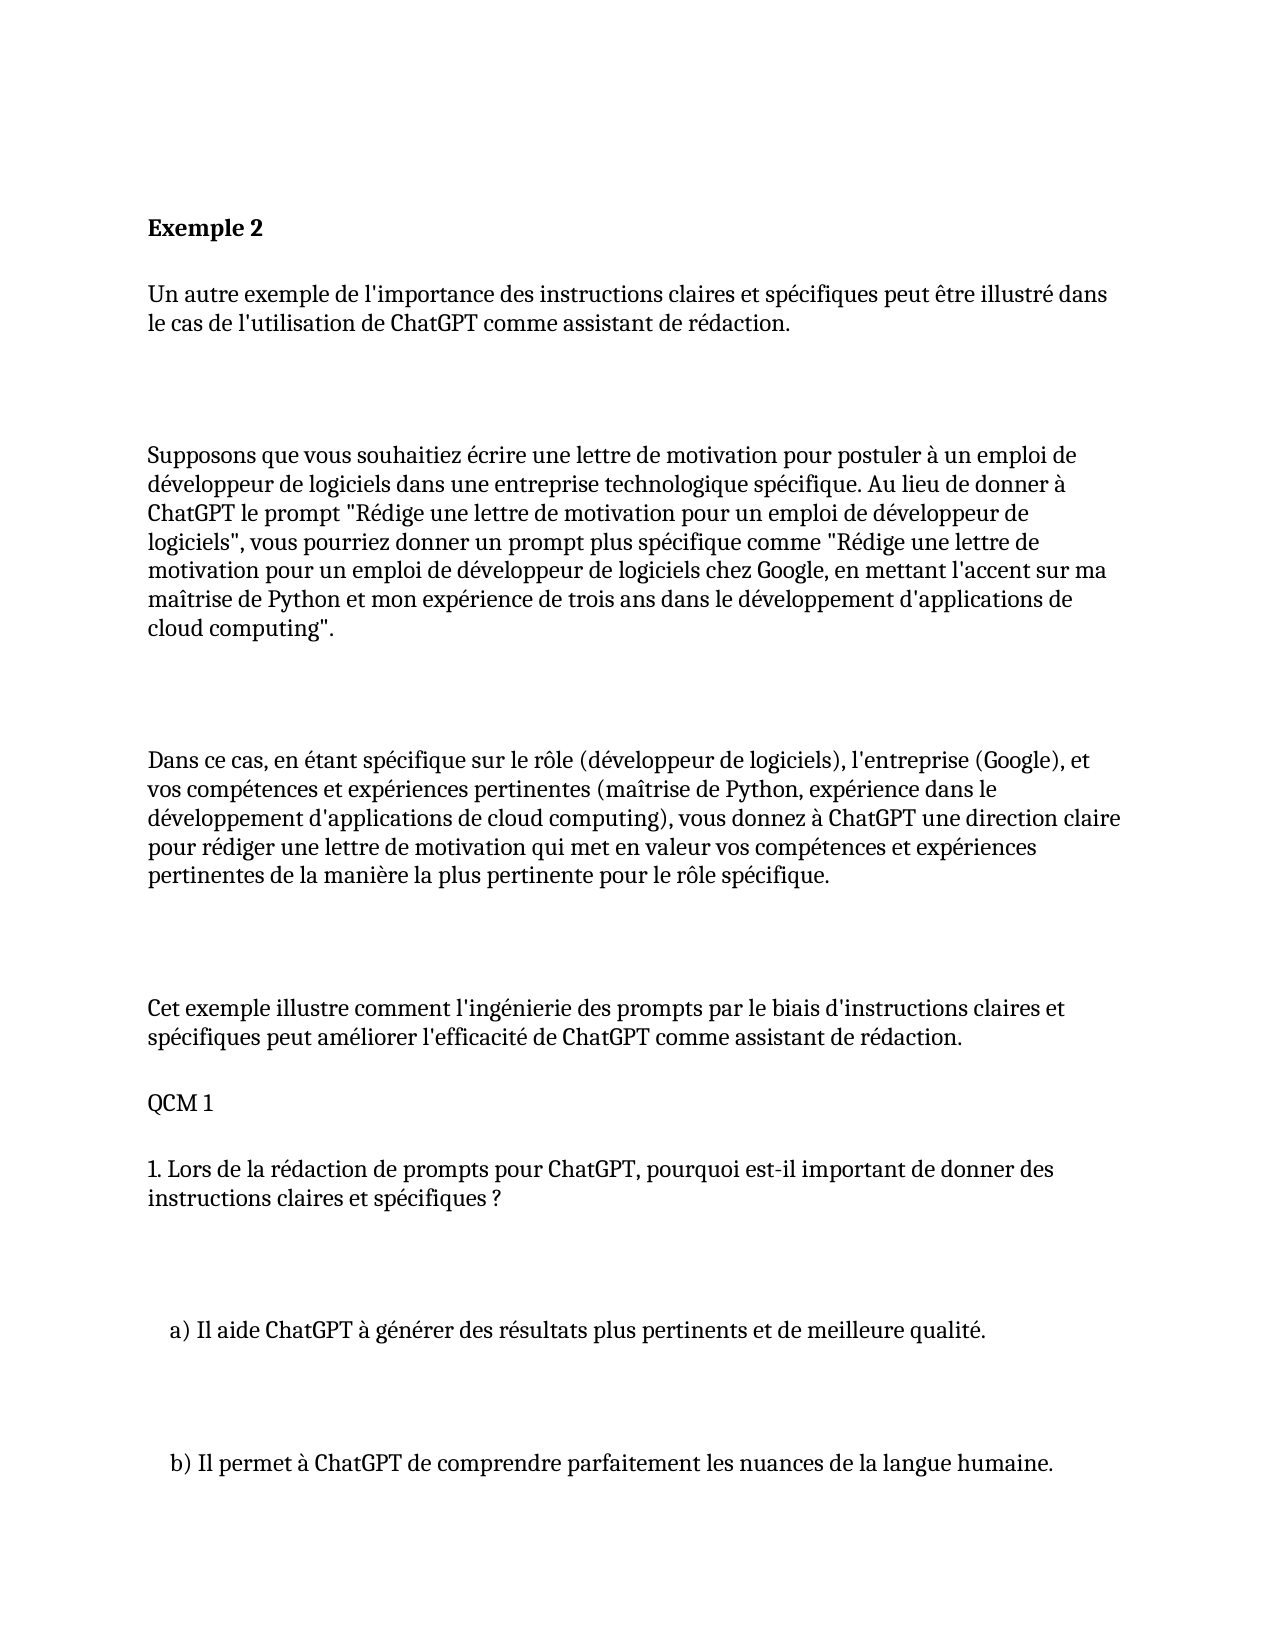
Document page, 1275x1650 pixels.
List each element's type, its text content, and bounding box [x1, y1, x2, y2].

text Un autre exemple de l'importance des instructions claires et spécifiques peut être illustré dans le cas de l'utilisation de ChatGPT comme assistant de rédaction. [148, 280, 1127, 338]
text QCM 1 [148, 1089, 1127, 1118]
text Cet exemple illustre comment l'ingénierie des prompts par le biais d'instructions claires et spécifiques peut améliorer l'efficacité de ChatGPT comme assistant de rédaction. [148, 994, 1127, 1051]
text Supposons que vous souhaitiez écrire une lettre de motivation pour postuler à un emploi de développeur de logiciels dans une entreprise technologique spécifique. Au lieu de donner à ChatGPT le prompt "Rédige une lettre de motivation pour un emploi de développeur de logiciels", vous pourriez donner un prompt plus spécifique comme "Rédige une lettre de motivation pour un emploi de développeur de logiciels chez Google, en mettant l'accent sur ma maîtrise de Python et mon expérience de trois ans dans le développement d'applications de cloud computing". [148, 441, 1127, 643]
text 1. Lors de la rédaction de prompts pour ChatGPT, pourquoi est-il important de donner des instructions claires et spécifiques ? [148, 1155, 1127, 1213]
text a) Il aide ChatGPT à générer des résultats plus pertinents et de meilleure qualité. [148, 1316, 1127, 1345]
text Dans ce cas, en étant spécifique sur le rôle (développeur de logiciels), l'entreprise (Google), et vos compétences et expériences pertinentes (maîtrise de Python, expérience dans le développement d'applications de cloud computing), vous donnez à ChatGPT une direction claire pour rédiger une lettre de motivation qui met en valeur vos compétences et expériences pertinentes de la manière la plus pertinente pour le rôle spécifique. [148, 746, 1127, 890]
text b) Il permet à ChatGPT de comprendre parfaitement les nuances de la langue humaine. [148, 1449, 1127, 1478]
text Exemple 2 [148, 214, 1127, 243]
